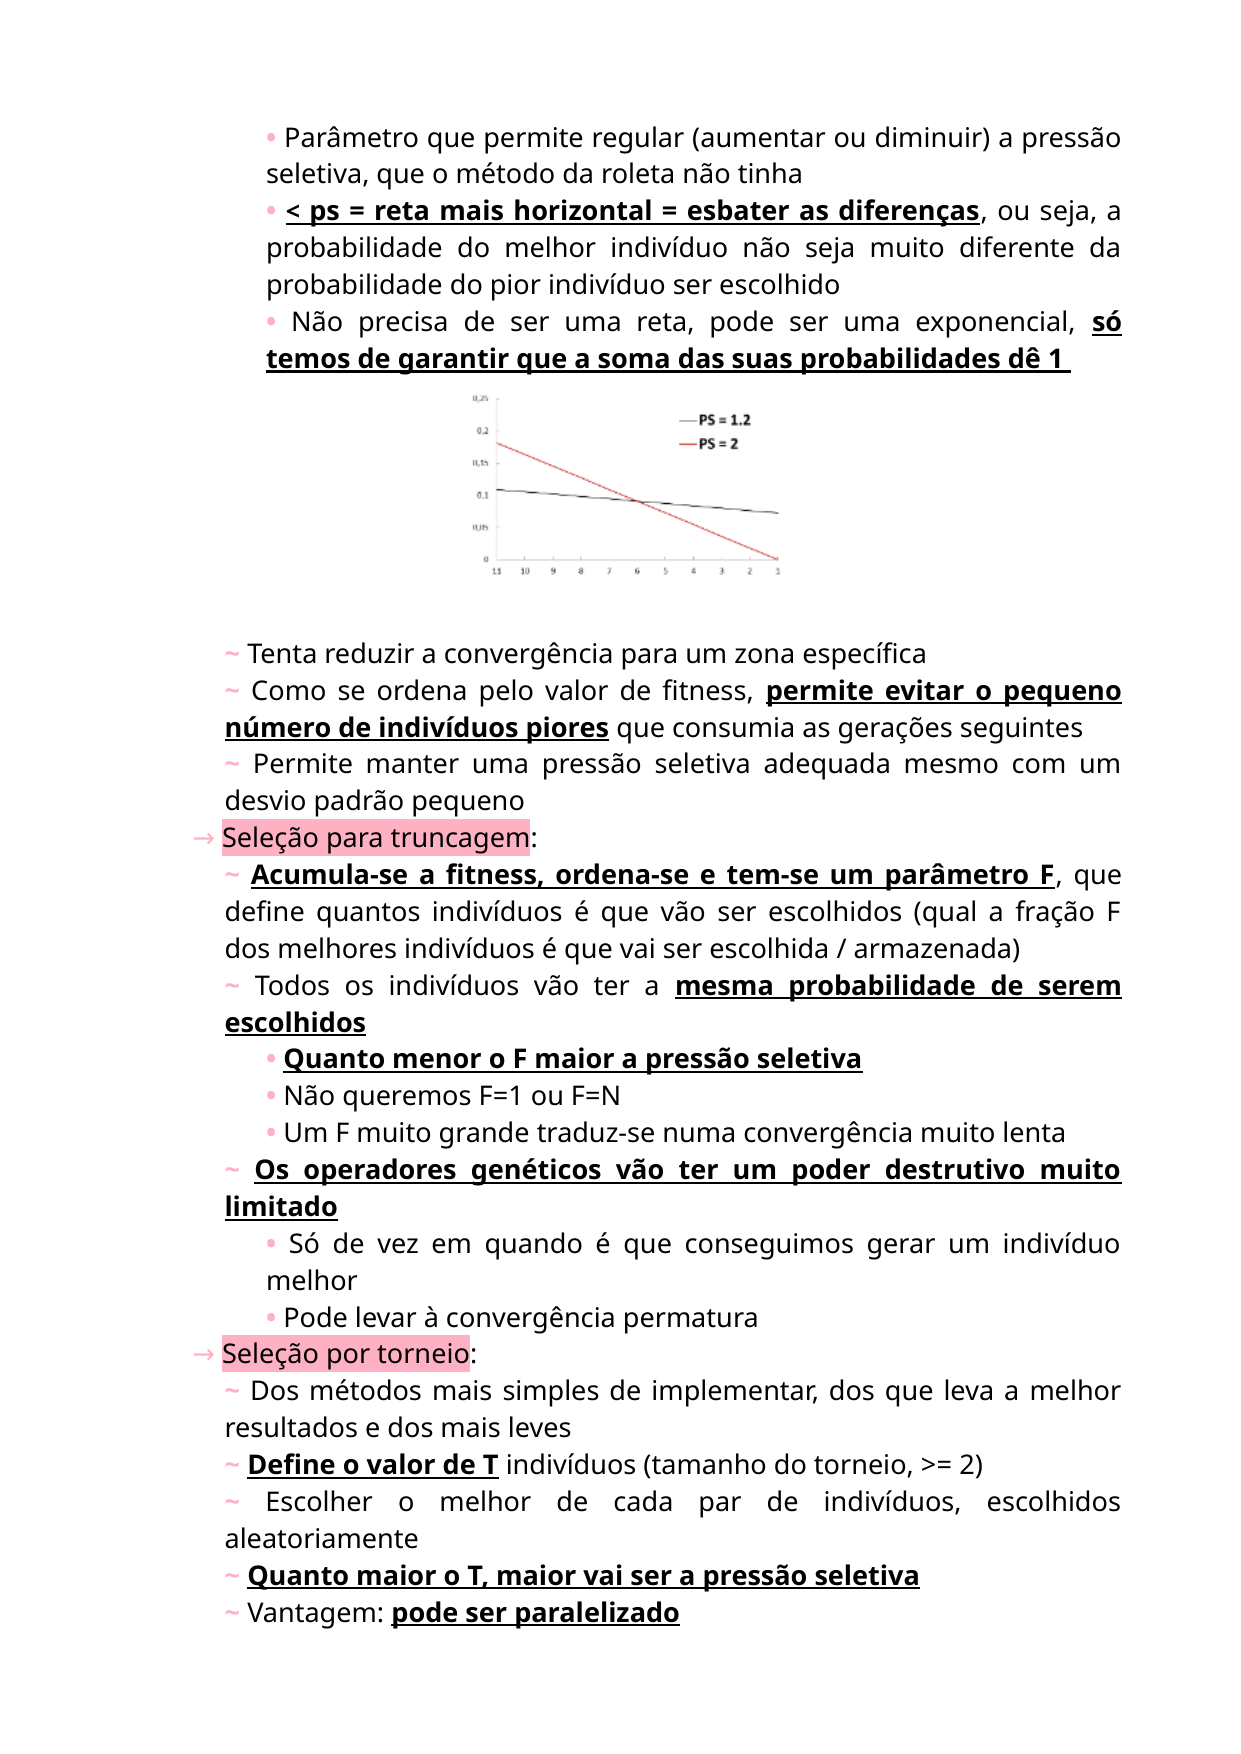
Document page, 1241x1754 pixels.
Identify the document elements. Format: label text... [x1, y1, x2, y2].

text ~ Escolher o melhor de cada par de indivíduos, escolhidos aleatoriamente [224, 1482, 1122, 1556]
text • Parâmetro que permite regular (aumentar ou diminuir) a pressão seletiva, que o método da roleta não tinha [266, 118, 1122, 192]
text ~ Como se ordena pelo valor de fitness, permite evitar o pequeno número de indivíduos piores que consumia as gerações seguintes [224, 671, 1122, 745]
text ~ Define o valor de T indivíduos (tamanho do torneio, >= 2) [224, 1446, 1122, 1482]
text ~ Dos métodos mais simples de implementar, dos que leva a melhor resultados e dos mais leves [224, 1372, 1122, 1446]
text • Só de vez em quando é que conseguimos gerar um indivíduo melhor [266, 1224, 1122, 1298]
text ~ Tenta reduzir a convergência para um zona específica [224, 634, 1122, 671]
text ~ Todos os indivíduos vão ter a mesma probabilidade de serem escolhidos [224, 966, 1122, 1040]
text ~ Permite manter uma pressão seletiva adequada mesmo com um desvio padrão pequeno [224, 745, 1122, 819]
text ~ Quanto maior o T, maior vai ser a pressão seletiva [224, 1556, 1122, 1593]
text ~ Acumula-se a fitness, ordena-se e tem-se um parâmetro F, que define quantos indivíduos é que vão ser escolhidos (qual a fração F dos melhores indivíduos é que vai ser escolhida / armazenada) [224, 856, 1122, 966]
text • Quanto menor o F maior a pressão seletiva [266, 1040, 1122, 1077]
picture [458, 387, 799, 587]
text • Pode levar à convergência permatura [266, 1298, 1122, 1335]
text → Seleção por torneio: [192, 1335, 1122, 1372]
text • Não queremos F=1 ou F=N [266, 1077, 1122, 1114]
text • Um F muito grande traduz-se numa convergência muito lenta [266, 1114, 1122, 1151]
text → Seleção para truncagem: [192, 819, 1122, 856]
text • Não precisa de ser uma reta, pode ser uma exponencial, só temos de garantir que a soma das suas probabilidades dê 1 [266, 302, 1122, 376]
text ~ Os operadores genéticos vão ter um poder destrutivo muito limitado [224, 1151, 1122, 1224]
text • < ps = reta mais horizontal = esbater as diferenças, ou seja, a probabilidade do melhor indivíduo não seja muito diferente da probabilidade do pior indivíduo ser escolhido [266, 192, 1122, 302]
text ~ Vantagem: pode ser paralelizado [224, 1593, 1122, 1630]
